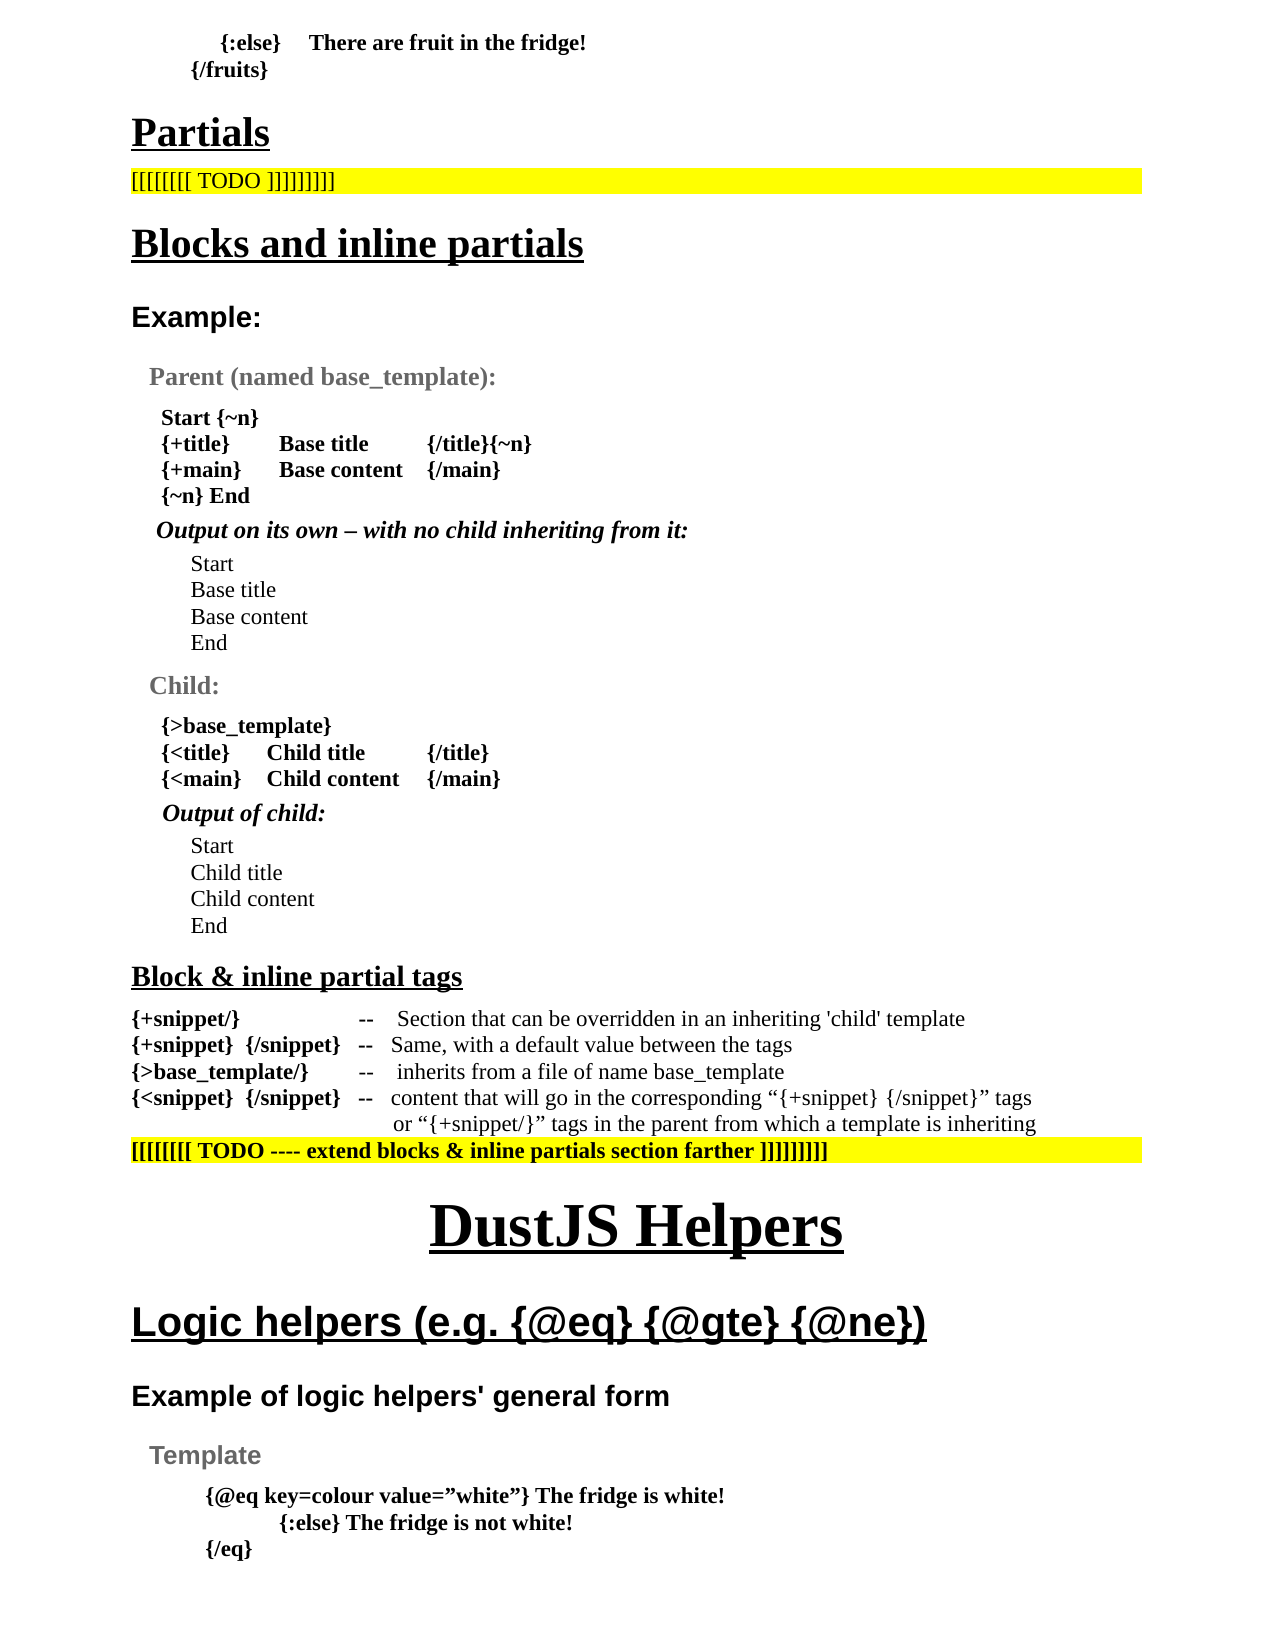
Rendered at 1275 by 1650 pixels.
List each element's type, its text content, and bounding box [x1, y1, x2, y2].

subtitle DustJS Helpers [131, 1188, 1142, 1260]
text {+snippet} {/snippet} -- Same, with a default value between the tags [131, 1031, 1142, 1058]
subtitle Output on its own – with no child inheriting from it: [131, 515, 1142, 544]
text or “{+snippet/}” tags in the parent from which a template is inheriting [131, 1111, 1142, 1137]
text Base content [131, 603, 1142, 629]
subtitle Example: [131, 300, 1142, 334]
text {<main} Child content {/main} [131, 765, 1142, 792]
text Start [131, 550, 1142, 576]
subtitle Output of child: [131, 798, 1142, 826]
text {+snippet/} -- Section that can be overridden in an inheriting 'child' template [131, 1005, 1142, 1031]
text {+title} Base title {/title}{~n} [131, 430, 1142, 456]
text {>base_template} [131, 712, 1142, 739]
text Child content [131, 885, 1142, 912]
subtitle Logic helpers (e.g. {@eq} {@gte} {@ne}) [131, 1298, 1142, 1346]
text {>base_template/} -- inherits from a file of name base_template [131, 1058, 1142, 1084]
text {:else} The fridge is not white! [131, 1508, 1142, 1535]
subtitle Example of logic helpers' general form [131, 1379, 1142, 1413]
text [[[[[[[[ TODO ---- extend blocks & inline partials section farther ]]]]]]]]] [131, 1137, 1142, 1163]
text {/eq} [131, 1535, 1142, 1561]
subtitle Blocks and inline partials [131, 219, 1142, 267]
text End [131, 629, 1142, 655]
text Start {~n} [131, 403, 1142, 430]
subtitle Parent (named base_template): [131, 361, 1142, 391]
text [[[[[[[[ TODO ]]]]]]]]] [131, 168, 1142, 194]
subtitle Template [131, 1440, 1142, 1470]
text {+main} Base content {/main} [131, 456, 1142, 483]
text Base title [131, 576, 1142, 603]
text {@eq key=colour value=”white”} The fridge is white! [131, 1482, 1142, 1508]
text {<title} Child title {/title} [131, 739, 1142, 765]
text Start [131, 833, 1142, 859]
subtitle Child: [131, 670, 1142, 700]
text {<snippet} {/snippet} -- content that will go in the corresponding “{+snippet} {/snippet}” tags [131, 1084, 1142, 1111]
subtitle Block & inline partial tags [131, 959, 1142, 993]
text {:else} There are fruit in the fridge! [131, 29, 1142, 56]
text {~n} End [131, 483, 1142, 509]
subtitle Partials [131, 107, 1142, 155]
text Child title [131, 859, 1142, 885]
text {/fruits} [131, 56, 1142, 82]
text End [131, 912, 1142, 938]
